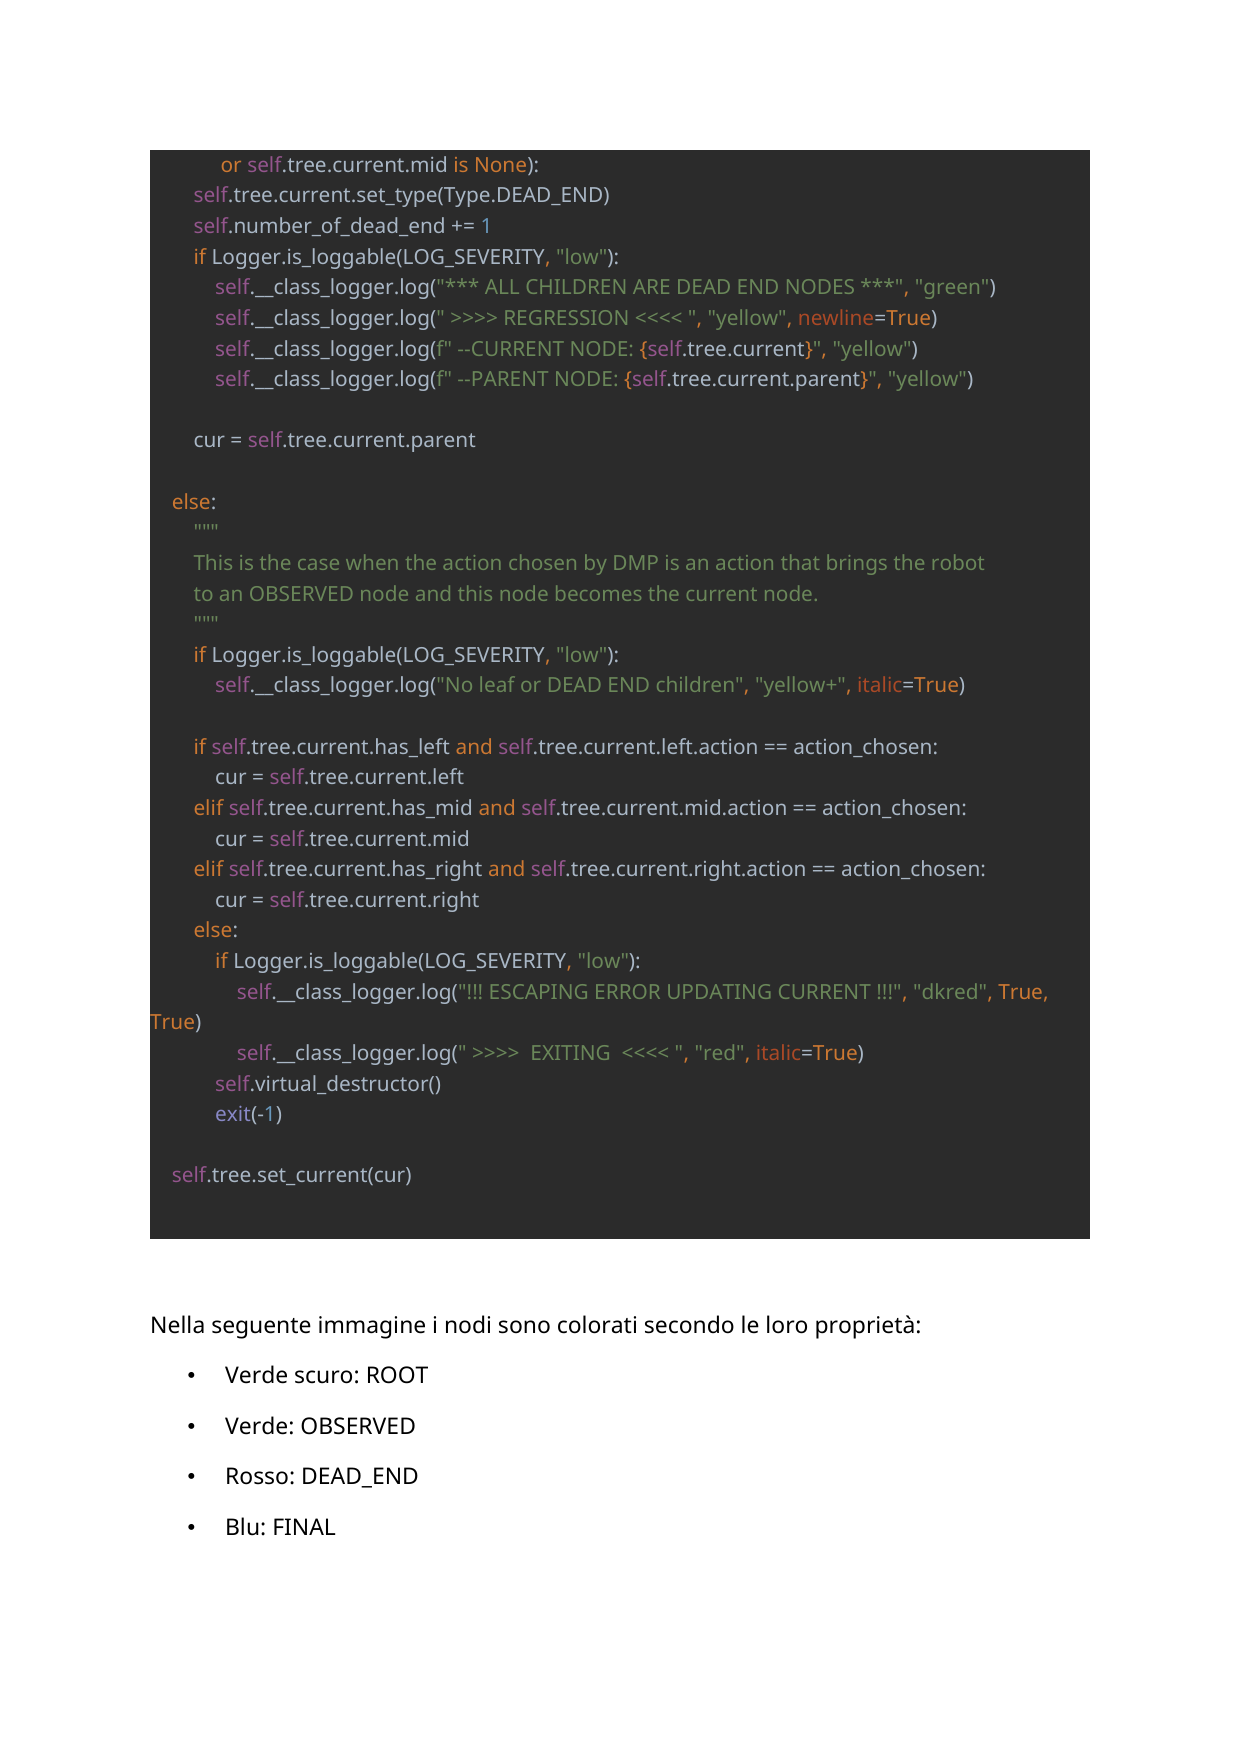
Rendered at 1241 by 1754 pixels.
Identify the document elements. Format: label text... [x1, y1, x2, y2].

list Blu: FINAL [187, 1511, 1090, 1542]
list Verde: OBSERVED [187, 1410, 1090, 1441]
list Verde scuro: ROOT [187, 1359, 1090, 1391]
list Rosso: DEAD_END [187, 1460, 1090, 1492]
text or self.tree.current.mid is None): self.tree.current.set_type(Type.DEAD_END) self.number_of_dead_end += 1 if Logger.is_loggable(LOG_SEVERITY, "low"): self.__class_logger.log("*** ALL CHILDREN ARE DEAD END NODES ***", "green") self.__class_logger.log(" >>>> REGRESSION <<<< ", "yellow", newline=True) self.__class_logger.log(f" --CURRENT NODE: {self.tree.current}", "yellow") self.__class_logger.log(f" --PARENT NODE: {self.tree.current.parent}", "yellow") cur = self.tree.current.parent else: """ This is the case when the action chosen by DMP is an action that brings the robot to an OBSERVED node and this node becomes the current node. """ if Logger.is_loggable(LOG_SEVERITY, "low"): self.__class_logger.log("No leaf or DEAD END children", "yellow+", italic=True) if self.tree.current.has_left and self.tree.current.left.action == action_chosen: cur = self.tree.current.left elif self.tree.current.has_mid and self.tree.current.mid.action == action_chosen: cur = self.tree.current.mid elif self.tree.current.has_right and self.tree.current.right.action == action_chosen: cur = self.tree.current.right else: if Logger.is_loggable(LOG_SEVERITY, "low"): self.__class_logger.log("!!! ESCAPING ERROR UPDATING CURRENT !!!", "dkred", True, True) self.__class_logger.log(" >>>> EXITING <<<< ", "red", italic=True) self.virtual_destructor() exit(-1) self.tree.set_current(cur) [150, 150, 1090, 1189]
text Nella seguente immagine i nodi sono colorati secondo le loro proprietà: [150, 1309, 1090, 1340]
